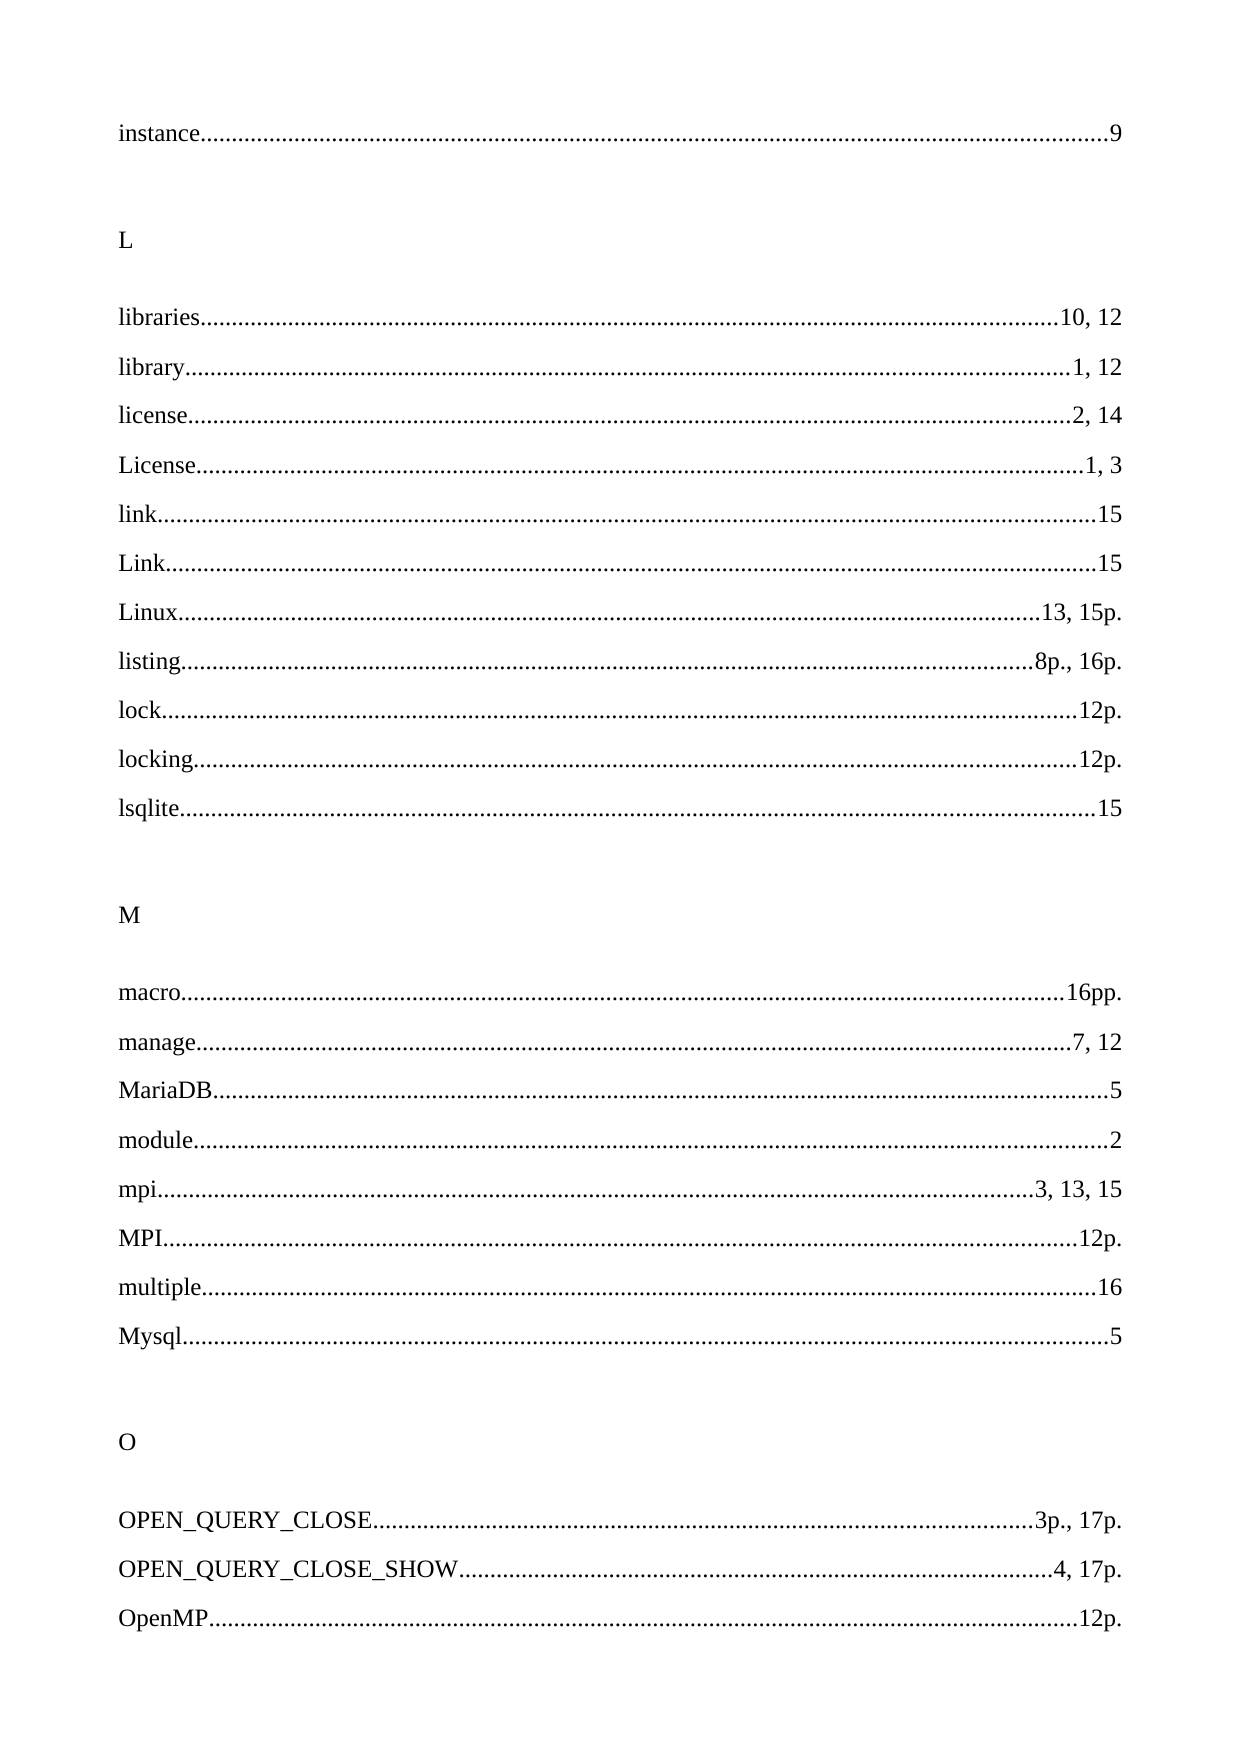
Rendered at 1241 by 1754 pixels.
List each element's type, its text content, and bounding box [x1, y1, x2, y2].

text listing 8p., 16p. [118, 646, 1122, 675]
text O [118, 1427, 1122, 1456]
text module 2 [118, 1125, 1122, 1153]
text libraries 10, 12 [118, 302, 1122, 331]
text Link 15 [118, 548, 1122, 577]
text M [118, 900, 1122, 928]
text macro 16pp. [118, 977, 1122, 1006]
text Linux 13, 15p. [118, 597, 1122, 626]
text MPI 12p. [118, 1223, 1122, 1252]
text L [118, 225, 1122, 253]
text mpi 3, 13, 15 [118, 1174, 1122, 1202]
text manage 7, 12 [118, 1027, 1122, 1055]
text license 2, 14 [118, 401, 1122, 429]
text OPEN_QUERY_CLOSE 3p., 17p. [118, 1505, 1122, 1534]
text multiple 16 [118, 1272, 1122, 1301]
text License 1, 3 [118, 450, 1122, 478]
text library 1, 12 [118, 352, 1122, 380]
text MariaDB 5 [118, 1076, 1122, 1104]
text instance 9 [118, 118, 1122, 147]
text OPEN_QUERY_CLOSE_SHOW 4, 17p. [118, 1554, 1122, 1583]
text OpenMP 12p. [118, 1603, 1122, 1632]
text Mysql 5 [118, 1321, 1122, 1350]
text lsqlite 15 [118, 793, 1122, 822]
text link 15 [118, 499, 1122, 527]
text lock 12p. [118, 695, 1122, 724]
text locking 12p. [118, 744, 1122, 773]
